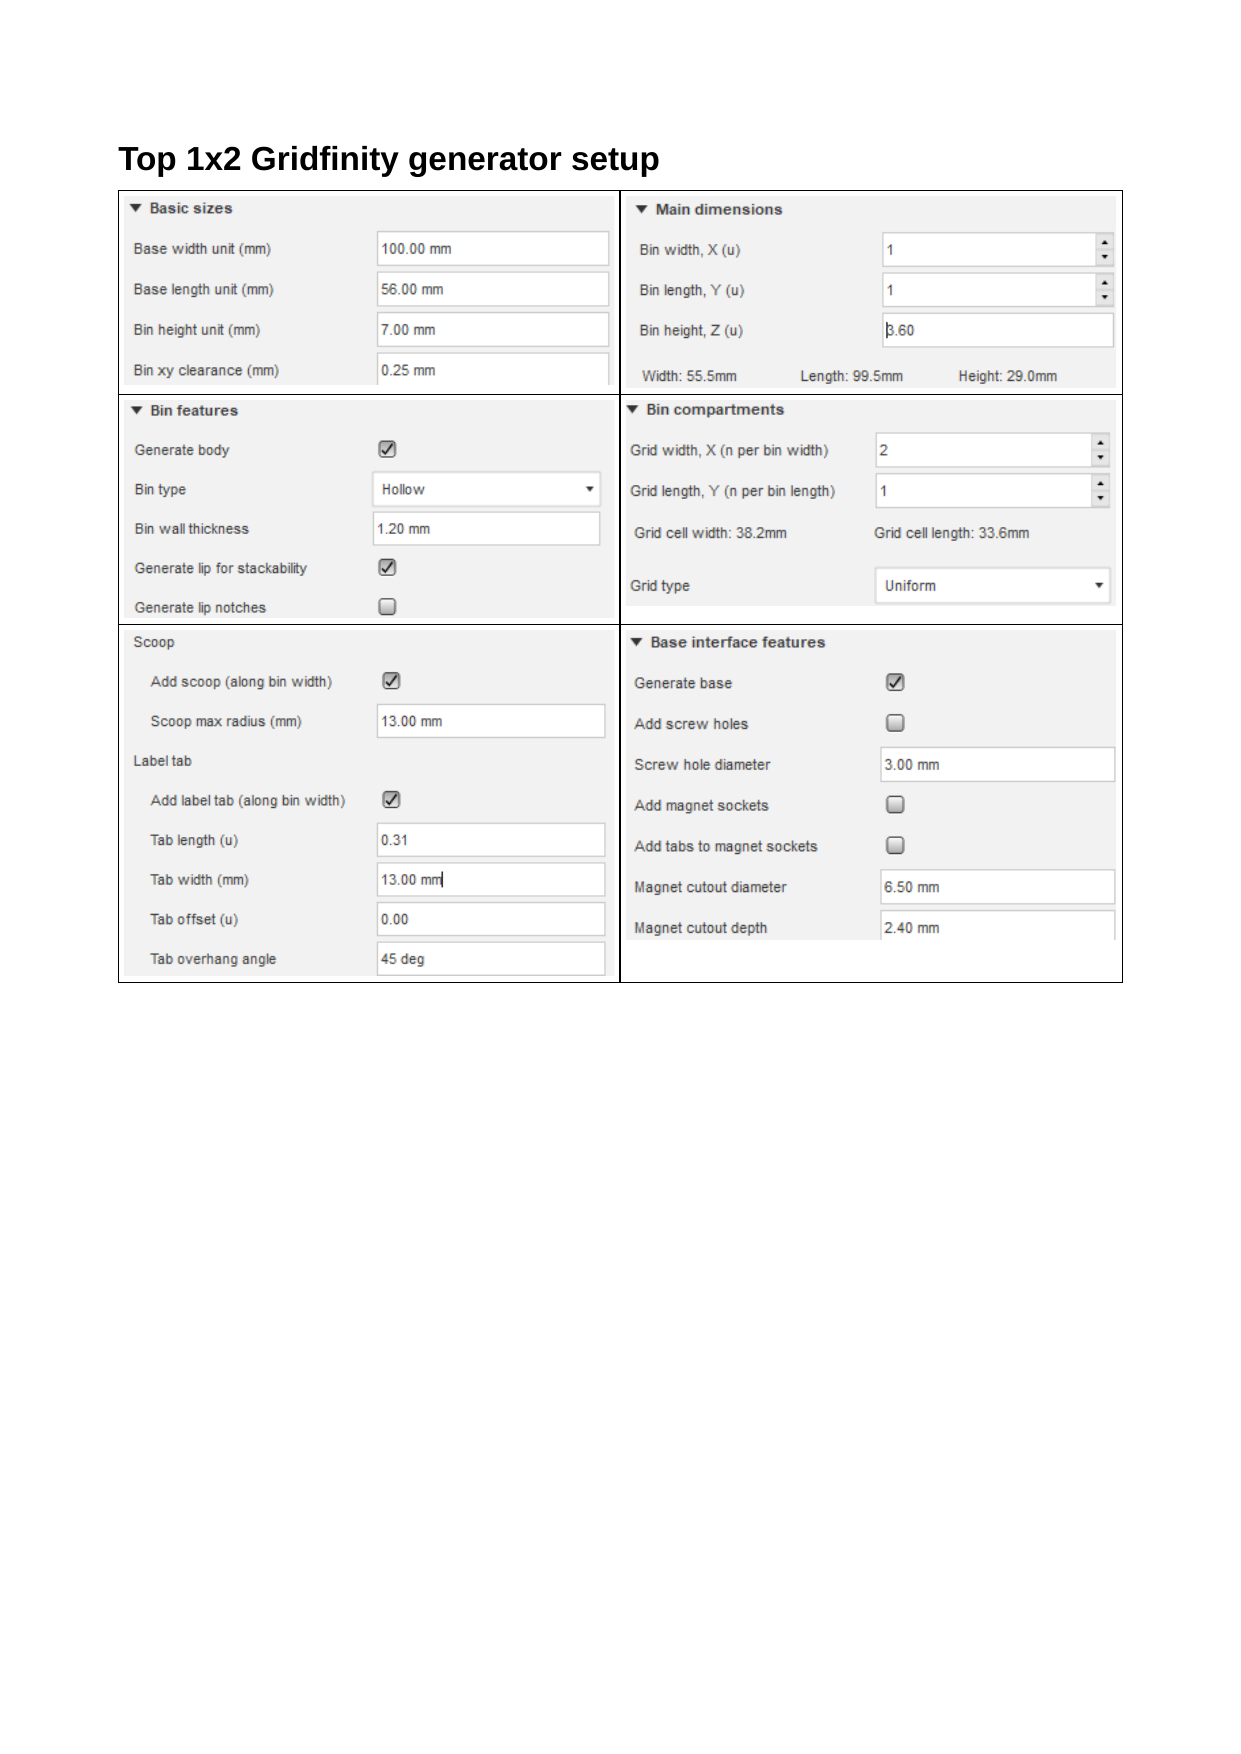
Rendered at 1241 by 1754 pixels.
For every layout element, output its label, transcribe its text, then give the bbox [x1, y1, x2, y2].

table_cell [621, 395, 1122, 624]
table_header [621, 191, 1122, 393]
subtitle Top 1x2 Gridfinity generator setup [118, 139, 1122, 177]
picture [625, 196, 1117, 388]
picture [625, 400, 1117, 606]
table_cell [119, 395, 619, 624]
picture [625, 630, 1117, 940]
table_cell [119, 625, 619, 982]
picture [123, 400, 615, 618]
picture [123, 196, 615, 385]
table_cell [621, 625, 1122, 982]
table_header [119, 191, 619, 393]
picture [123, 630, 615, 976]
